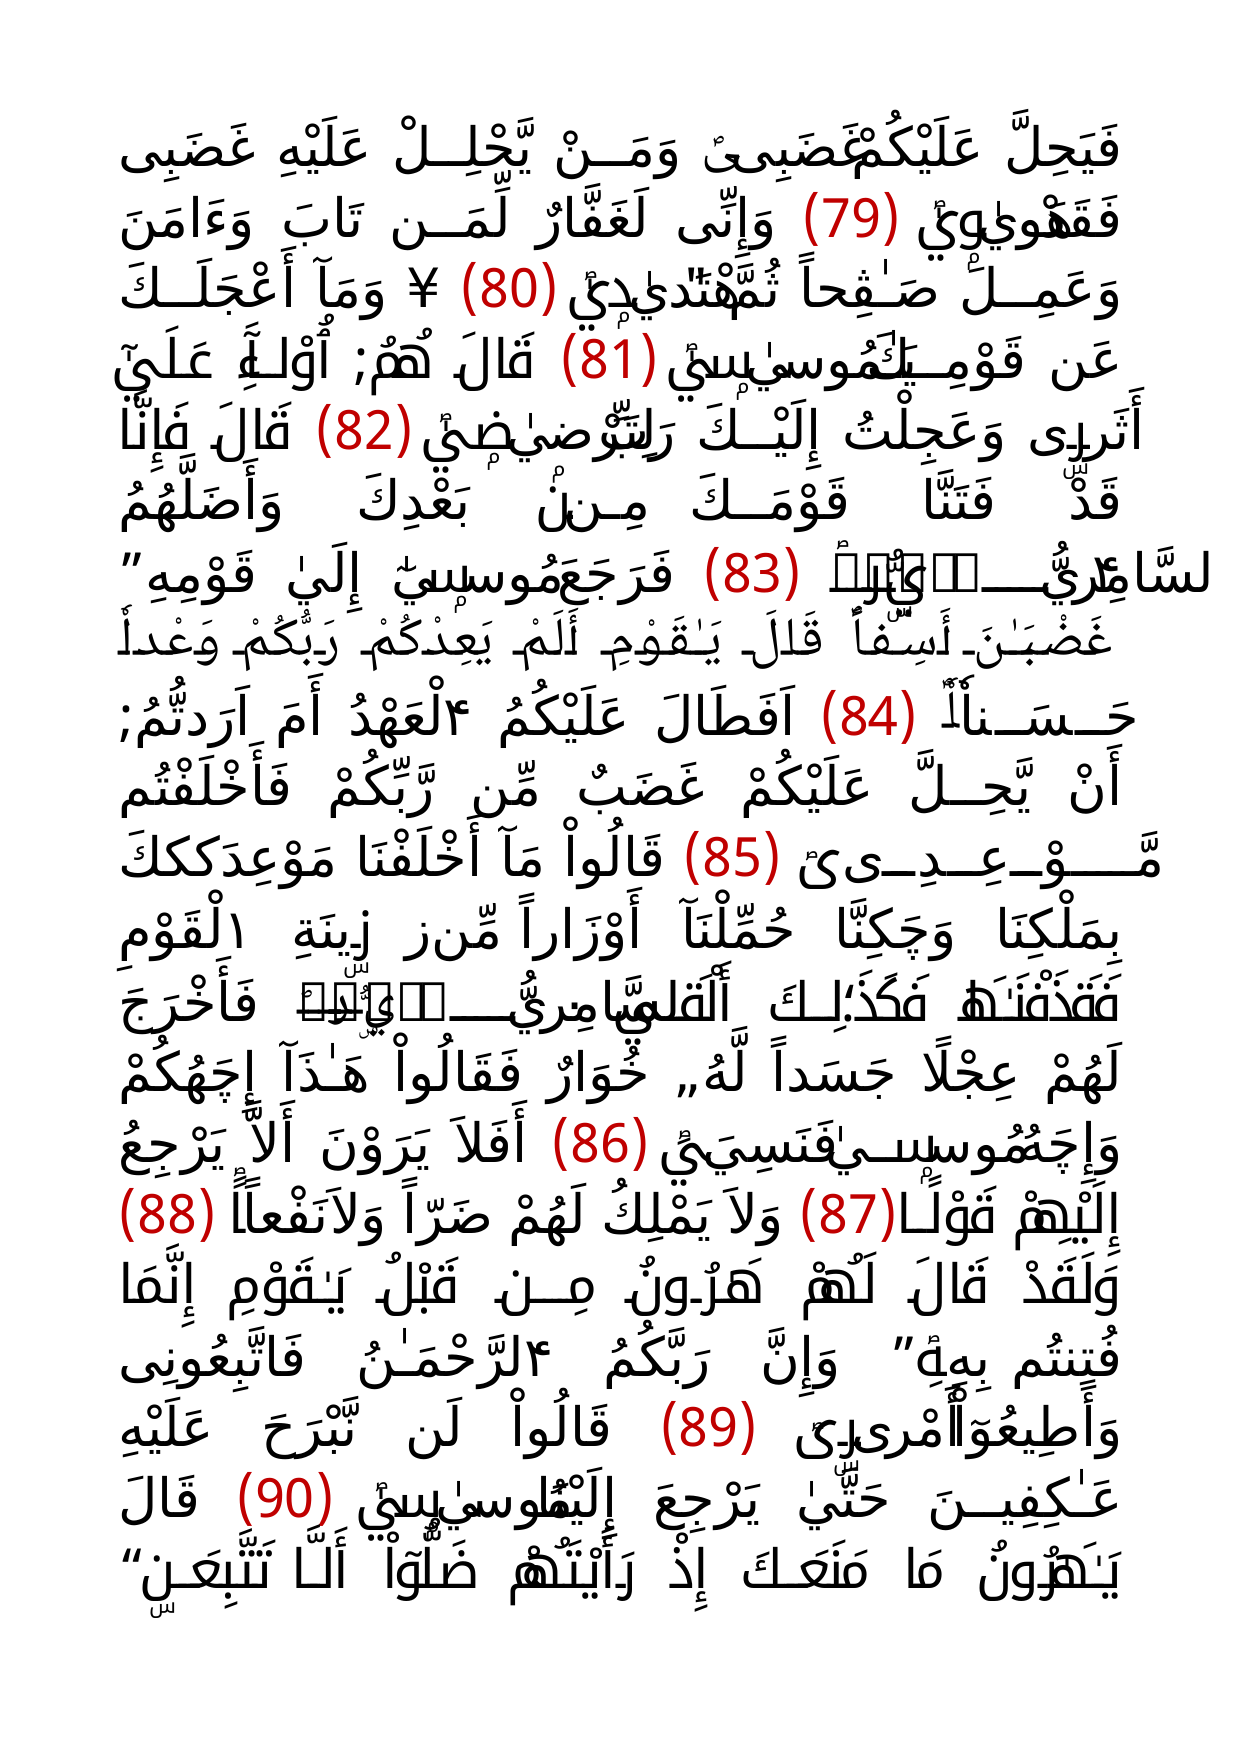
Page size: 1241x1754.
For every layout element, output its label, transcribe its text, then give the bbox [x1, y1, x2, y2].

text ¤ بِسْمِ ۱للَّهِ ۱لرَّحْمَـٰنِ ۱لرَّحِيمِ طَهۭؐ مَآ أَنزَلْنَا عَلَيْكَ ۰لْقُرْءَانَ لِتَشْقۭيٰٓ (1) إِلاَّ تَذْكِرَةً لِّمَــنْ يَّخْشۭيٰؐ (2) تَنزۣيلًا مِّمَّــنْ خَلَقَ ۰لاَرْضَ وَالسَّمَـٰوَ؛تِ ۱لْعُلَيؐ (3) ۰لرَّحْمَـٰــنُ عَلَــي ۰لْعَرْشِ 'سْتَوۭيٰؐ (4) لَهُ„ مَا فِى ۱لسَّمَـٰوَ؛تِ وَمَا فِى ۱لاَرْضِ وَمَا بَيْنَهُمَا وَمَا تَحْــتَ ۰لثَّرۭيٰؐ (5) وَإِن تَجْهَرْ بِالْقَوْلِ فَإِنَّهُ„ يَعْلَمُ ۴لسِّرَّ وَأَخْفَيؐ (6) ۰للَّهُ لآَ إِچَهَ إِلاَّ هُوَؐ لَهُ ۴لاَسْمَآءُ ۴لْحُسْنۭيٰؐ (7) وَهَلَ اَتۭيٰــكَ حَدِيــثُ مُوسۭــيٰٓ (8) إِذْ رۭءۭا نَاراً فَقَالَ لَأِهْلِهِ ۹مْكُثُوٓاْ إِنِّيَ ءَانَسْــتُ نَاراً لَّعَلِّــيَ ءَاتِيكُم مِّنْهَا بِقَبَسٖ اَوَ اَجِدُ عَلَي ۰لنّۭارۣ هُديًؐ (9) فَلَمَّآ أَتۭيٰهَا نُودِيَ يَـٰمُوسۭيٰٓ (10) إِنِّــيَ أَنَا رَبُّكَ فَاخْلَعْ نَعْلَيْــكَ إِنَّــكَ بِالْوَادِ ۱لْمُقَدَّسسسِ طُوۭيٰؐ (11) وَأَنَا "خْتَرْتُــكَ فَاسْتَمِعْ لِمَا يُوحۭيٰٓ (12) إِنَّنِــيَ أَنَا ۰للَّهُ لآَ إِچَهَ إِلٓاَّ أَنَا فَاعْبُدْنِى وَأَقِمِ ۱لصَّلَوٰةَ لِذِكْرۣيَؐ (13) إِنننَّ ۰لسَّاعَةَ ءَاتِيَة٘ اَكَادُ ٱُخْفِيهَا ڤِتُجْزۭيٰ كُلُّ نَفْسٙ بِمَا تَسْعۭيٰؐ (14) فَلاَ يَصُدَّنَّكَ عَنْهَا مَن لاَّ يُومِـنُ بِهَا وَاتَّبَعَ هَوۭيٰهُ فَتَرْدۭيٰؐ (15) وَمَا تِلْــكَ بِيَمِينِــكَ يَـٰمُوسۭيٰؐ (16) قَالَ هِــيَ عَصَايَ أَتَوَكَّؤُاْ عَلَيْهَا وَأَهُشُّ بِهَا عَلَيٰ غَنَمِى وَلِيَ فِيهَا مَـَٔارۣبُ ٱُخْرۭيٰؐ (17) قَالَ أَلْقِهَا يَـٰمُوسۭيٰؐ (18) فَأَلْقۭيٰهَا فَإِذَا هِــيَ حَيَّةٌ تَسْعۭيٰؐ (19) قَالَ خُذْهَا وَلاَ تَخَفْ سَنُعِيدُهَا سِيرَتَهَا ۰لاُولۭيٰؐ (20) وَاضْمُمْ يَدَكَ إِلَــيٰ جَنَاحِــكَ تَخْرُجْ بَيْضَآءَ مِــنْ غَيْرۣ سُوٓءٖ —ايَةٗ ۷خْرۭيٰ (21) لِنُرۣيَــكَ مِــنَ —ايَـٰتِنَا ۰لْكُبْرَيؐ (22) "ذْهَــبِ اِلَيٰ فِرْعَوْنَ إِنَّهُ„ طَغۭيٰؐ (23) قَالَ رَبِّ 'شْرَحْ لِى صَدْرۣى (24) وَيَسِّرْ لِيَ أَمْرۣى (25) وَاحْلُــلْ عُقْدَةً مِّن لِّسَانِى (26) يَفْقَهُواْ قَوْلِى (27) وَاجْعَـل لِّى وَزۣيراً مِّــنَ اَهْلِى (28) هَـٰرُونَ أَخِىؐ (29) ۹شْدُدْ بِهِ“ أَزْرۣى (30) وَأَشْرۣكْهُ فِىٓ أَمْرۣى (31) كَىْ نُسَبِّحَــكَ كَثِيراً (32) وَنَذْكُرَكككَ كَثِيراٗ (33) اِنَّكَ كُنتَ بِنَا بَصِيراًؐ (34) ® قَالَ قَدُ ۷وتِيتَ سُؤْلَــكَ يَـٰمُوسۭيٰؐ (35) وَلَقَدْ مَنَنَّـا عَلَيْــكَ مَرَّةٗ ۷خْرۭيٰٓ (36) إِذَ اَوْحَيْنَآ إِلَـيٰٓ ٱُمِّــكَ مَا يُوحۭيٰٓ (37) أَنِ 'قْذِفِيهِ فِى ۱لتَّابُوتِ فَاقْذِفِيهِ فِى ۱لْيَمﱢّؐ فَلْيُلْقِهِ ۱لْيَمُّ بِالسَّاحِلِ يَاخُذْهُ عَدُوٌّ لِّى وَعَدُوٌّ لَّهُؐ, وَأَلْقَيْتُ عَلَيْــكَ مَحَبَّةً مِّنِّى (38) وَلِتُصْنَعَ عَلَيٰ عَيْنِيَ (39) إِذْ تَمْشِىٓ ٱُخْتُكَ فَتَقُولُ هَــلَ اَدُلُّكُمْ عَلَيٰ مَنْ يَّكْفُلُهُؐ, فَرَجَعْنَـٰكَ إِلَـيٰٓ ٱُمِّــكَ كَىْ تَقَرَّ عَيْنُهَا وَلاَ تَحْزَنَؐ وَقَتَلْتَ نَفْساً فَنَجَّيْنَـٰــكَ مِــنَ ۰لْغَمِّ وَفَتَنَّـٰــكَ فُتُوناًؐ فَلَبِثْتَ سِنِينَ فِىٓ أَهْــلۣ مَدْيَنَ ثُمَّ جِيؔتَ عَلَــيٰ قَدَرٍ يَـٰمُوسۭيٰؐ (40) وَاصْطَنَعْتُــكَ لِنَفْسِيَؐ "ذْهَبَ اَنتَ وَأَخُوكَ بِـَٔايَـٰتِى وَلاَ تَنِيَا فِى ذِكْرۣيَؐ (41) "ذْهَبَآ إِلَيٰ فِرْعَوْنَ إِنَّهُ„ طَغۭيٰ (42) فَقُولاَ لَهُ„ قَوْلًا لَّيِّناً لَّعَلَّهُ„ يَتَذَكَّرُ أَوْ يَخْشۭيٰؐ (43) قَالاَ رَبَّنَآ إِنَّنَا نَخَافُ أَنْ يَّفْرُطَ عَلَيْنَآ أَوَ اَنْ يَّطْغۭيٰؐ (44) قَالَ لاَ تَخَافَآ إِنَّنِى مَعَكُمَآ أَسْمَعُ وَأَرۭيٰؐ (45) فَاتِيَـٰهُ فَقُولآَ إِنَّا رَسُولاَ رَبِّكَ فَأَرْسِــلْ مَعَنَا بَنِىٓ إِسْرَآءِيلَ وَلاَ تُعَذِّبْهُمْ قَدْ جِيؔنَـٰــكَ بِـَٔايَةٍ مِّن رَّبِّــكَؐ وَالسَّچَمُ عَلَيٰ مَنِ 'تَّبَعَ ۰لْهُدۭيٰٓؐ (46) إِنَّا قَدُ ۷وحِيَ إِلَيْنَآ أَنَّ ۰لْعَذَابَ عَلَيٰ مَن كَذَّبَ وَتَوَلّۭيٰؐ (47) قَالَ فَمَن رَّبُّكُمَا يَـٰمُوسۭيٰؐ (48) قَالَ رَبُّنَا ۰ﻟـذِىٓ أَعْطۭــيٰ كُــلَّ شَيْءٖ خَلْقَهُ„ ثُمَّ هَدۭيٰؐ (49) قَالَ فَمَا بَالُ ۴لْقُرُونِ ۱لاُولۭيٰؐ (50) قَالَ عِلْمُهَا عِندَ رَبِّى فِى كِتَـٰبٍؐ لاَّ يَضِلُّ رَبِّى وَلاَ يَنسَيؐ (51) ۰ﻟ﮲ جَعَــلَ لَكُمُ ۴لاَرْضضضَ مِهَـٰداً وَسَلَــكَ لَكُمْ فِيهَا سُبُلًا وَأَنزَلَ مِــنَ ۰لسَّمَآءِ مَآءًؐ فَأَخْرَجْنَا بِهِ“ أَزْوَ؛جاً مِّن نَّبَاتٍ شَتّۭيٰؐ (52) كُلُواْ وَارْعَوَاْ اَنْعَـٰمَكُمُؐ; إِنَّ فِى ذَ؛لِــكَ ءَلاَيَـٰتٍ لُءِّوْلِى ۱لنُّهۭيٰؐ (53) © مِنْهَا خَلَقْنَـٰكُمْ وَفِيهَا نُعِيدُكُمْ وَمِنْهَا نُخْرۣجُكُمْ تَارَةٗ ۷خْرۭيٰؐ (54) وَلَقَدَ اَرَيْنَـٰهُ ءَايَـٰتِنَا كُلَّهَا فَكَذَّبَ وَأَبۭيٰؐ (55) قَالَ أَجِيؔتَنَا ڤِتُخْرۣجَنَا مِنَ اَرْضِنَا بِسِحْرۣكككَ يَـٰمُوسۭيٰ (56) فَلَنَاتِيَنَّــكَ بِسِحْرٍ مِّثْلِهِؐ” فَاجْعَلْ بَيْنَنَا وَبَيْنَــكَ مَوْعِداً لاَّ نُخْلِفُهُ„ نَحْنُ وَلآَ أَنــتَ مَكَاناً سِويًؐ (57) قَالَ مَوْعِدُكُمْ يَوْمُ ۴لزّۣينَةِ وَأَنْ يُّحْشَرَ ۰لنَّاسسسُ ضُحيًؐ (58) فَتَوَلّۭيٰ فِرْعَوْنُ فَجَمَعَ كَيْدَهُ„ ثُمَّ أَتۭيٰؐ (59) قَالللَ لَهُم مُّوسۭيٰ وَيْلَكُمْ لاَ تَفْتَرُواْ عَلَــي ۰للَّهِ كَذِباً فَيَسْحَتَكُم بِعَذَابٍؐ وَقَدْ خَابَ مَنِ 'فْتَرۭيٰؐ (60) فَتَنَـٰزَعُوٓاْ أَمْرَهُم بَيْنَهُمْ وَأَسَرُّواْ ۴ڤنَّجْوۭيٰؐ (61) قَالُوٓاْ إِنَّ هَـٰذَ؛نِ ڤَسَـٰحِرَ؛نِ يُرۣيدَ؛نِ أَنْ يُّخْرۣجَـٰكُم مِّنَ اَرْضِكُم بِسِحْرۣهِمَا وَيَذْهَبَا بِطَرۣيقَتِكُمُ ۴لْمُثْلۭيٰؐ (62) فَأَجْمِعُواْ كَيْدَكُمْ ثُمَّ "يتُواْ صَفّاًؐ وَقَدَ اَفْلَحَ ۰لْيَوْمَ مَنِ 'سْتَعْلۭيٰؐ (63) قَالُواْ يَـٰمُوسۭيٰٓ إِمَّآ أَن تُلْقِيَ وَإِمَّآ أَن نَّكُونَ أَوَّلَ مَــنَ اَلْقۭيٰؐ (64) قَالَ بَــلَ اَلْقُواْؐ فَإِذَا حِبَالُهُمْ وَعِصِيُّهُمْ يُخَيَّلُ إِلَيْهِ مِن سِحْرۣهِمُ; أَنَّهَا تَسْعۭيٰؐ (65) فَأَوْجَسَ فِى نَفْسِهِ” خِيفَةً مُّوسۭيٰؐ (66) قُلْنَا لاَ تَخَفِ اِنَّــكَ أَنــتَ ۰لاَعْلۭيٰؐ (67) وَأَلْقِ مَا فِى يَمِينِــكَ تَلَقَّفْ مَا صَنَعُوٓاْؐ إِنَّمَا صَنَعُواْ كَيْدُ سَـٰحِرٍؐ وَلاَ يُفْلِحُ ۴لسَّاحِرُ حَيْثُ أَتۭيٰؐ (68) فَٱُلْقِــيَ ۰ڤسَّحَرَةُ سُجَّداًؐ قَالُوٓاْ ءَامَنَّا بِرَبِّ هَـٰرُونَ وَمُوسۭيٰؐ (69) قَالَ ءَا۬؛مَنتُمْ لَهُ„ قَبْـلَ أَنَ —اذَنَ لَكُمُ; إِنَّهُ,لَكَبِيرُكُمُ ۴ﻟ﮲ عَلَّمَكُمُ ۴ڤسِّحْرَؐ فَلُءَقَطِّعَنَّ أَيْدِيَكُمْ وَأَرْجُلَكُم مِّنْ خِچَفٍ وَلُءَصَلِّبَنَّكُمْ فِى جُذُوعِ ۱ڤنَّخْلِ وَلَتَعْلَمُنَّ أَيُّنَآ أَشَدُّ عَذَاباً وَأَبْقۭيٰؐ (70) ® قَالُواْ لَن نُّوثِرَكككَ عَلَــيٰ مَا جَآءَنَا مِــنَ ۰لْبَيِّنَـٰــتِ وَاﻟ﮲ فَطَرَنَاؐ فَاقْــضِ مَآ أَنتَ قَاضضضٖؐ اِنَّمَا تَقْضِى هَـٰذِهِ ۱لْحَيَوٰةَ ۰لدُّنْيۭآؐ (71) إِنَّـآ ءَامَنَّا بِرَبِّنَا لِيَغْفِرَ لَنَا خَطَـٰيۭـٰنَا وَمَآ أَكْرَهْتَنَا عَلَيْهِ مِــنَ ۰ڤسِّحْرۣؐ وَاللَّهُ خَيْرٌ وَأَبْقۭيٰٓؐ (72) إِنَّهُ„ مَنْ يَّاتِ رَبَّهُ„ مُجْرۣماً فَإِنَّ لَهُ„ جَهَنَّمَ لاَ يَمُوتُ فِيهَا وَلاَ يَحْيۭيٰؐ (73) وَمَنْ يَّاتِهِ” مُومِناً قَدْ عَمِــلَ ۰ڤصَّـٰڤِحَـٰتِ فَٱُوْلَئِــكَ لَهُمُ ۴لدَّرَجَـٰــتُ ۴لْعُلۭيٰؐ (74) جَنَّـٰــتُ عَدْنٍ تَجْرۣى مِــن تَحْتِهَا ۰لاَنْهَـٰرُ خَـٰلِدِينَ فِيهَاؐ وَذَ؛لِــكَ جَزَآءُ مَن تَزَكّۭيٰؐ (75) وَلَقَدَ اَوْحَيْنَآ إِلَيٰ مُوسۭيٰٓ أَنِ 'سْرۣ بِعِبَادِى فَاضْرۣبْ لَهُمْ طَرۣيقاً فِى ۱ڤْبَحْرۣ يَبَساً لاَّ تَخَــٰــفُ دَرَكاً وَلاَ تَخْشۭيٰؐ (76) فَأَتْبَعَهُمْ فِرْعَوْنُ بِجُنُودِهِ” فَغَشِيَهُم مِّنَ ۰لْيَمِّ مَا غَشِيَهُمْؐ وَأَضَلَّ فِرْعَوْنُ قَوْمَهُ„ وَمَا هَدۭيٰؐ (77) يَـٰبَنِىٓ إِسْرَآءِيــلَ قَدَ اَنجَيْنَـٰكُم مِّــنْ عَدُوّۣكُمْ وَوَ؛عَدْنَـٰكُمْ جَانِبَ ۰لطُّورۣ ۱لاَيْمَنَ وَنَزَّلْنَا عَلَيْكُمُ ۴لْمَنَّ وَالسَّلْوۭيٰؐ (78) كُلُواْ مِــن طَيِّبَـٰتِ مَا رَزَقْنَـٰكُمْ وَلاَ تَطْغَوْاْ فِيهِ فَيَحِلَّ عَلَيْكُمْ غَضَبِىؐ وَمَــنْ يَّحْلِــلْ عَلَيْهِ غَضَبِى فَقَدْ هَوۭيٰؐ (79) وَإِنِّى لَغَفَّارٌ لِّمَــن تَابَ وَءَامَنَ وَعَمِــلَ صَـٰڤِحاً ثُمَّ "هْتَدۭيٰؐ (80) ¥ وَمَآ أَعْجَلَــكَ عَن قَوْمِــكَ يَـٰمُوسۭيٰؐ (81) قَالَ هُمُ; ٱُوْلآَءِ عَلَيٰٓ أَثَرۣى وَعَجِلْتُ إِلَيْــكَ رَبِّ لِتَرْضۭيٰؐ (82) قَالَ فَإِنَّا قَدْ فَتَنَّا قَوْمَــكَ مِـنۢ بَعْدِكَ وَأَضَلَّهُمُ ۴لسَّامِرۣيُّؐ (83) فَرَجَعَ مُوسۭيٰٓ إِلَيٰ قَوْمِهِ” غَضْبَـٰنَ أَسِفاًؐ قَالَ يَـٰقَوْمِ أَلَمْ يَعِدْكُمْ رَبُّكُمْ وَعْداٗ حَسَناٗؐ (84) اَفَطَالَ عَلَيْكُمُ ۴لْعَهْدُ أَمَ اَرَدتُّمُ; أَنْ يَّحِــلَّ عَلَيْكُمْ غَضَبٌ مِّن رَّبِّكُمْ فَأَخْلَفْتُم مَّوْعِدِىؐ (85) قَالُواْ مَآ أَخْلَفْنَا مَوْعِدَكككَ بِمَلْكِنَا وَچَكِنَّا حُمِّلْنَآ أَوْزَاراً مِّن زۣينَةِ ۱لْقَوْمِ فَقَذَفْنَـٰهَا فَكَذَ؛لِــكَ أَلْقَــي ۰لسَّامِرۣيُّؐ فَأَخْرَجَ لَهُمْ عِجْلًا جَسَداً لَّهُ„ خُوَارٌ فَقَالُواْ هَـٰذَآ إِچَهُكُمْ وَإِچَهُ مُوسۭــيٰ فَنَسِيَؐ (86) أَفَلاَ يَرَوْنَ أَلاَّ يَرْجِعُ إِلَيْهِمْ قَوْلًا (87) وَلاَ يَمْلِكُ لَهُمْ ضَرّاً وَلاَ نَفْعاًؐ (88) وَلَقَدْ قَالَ لَهُمْ هَـٰرُونُ مِــن قَبْلُ يَـٰقَوْمِ إِنَّمَا فُتِنتُم بِهِؐ” وَإِنَّ رَبَّكُمُ ۴لرَّحْمَـٰنُ فَاتَّبِعُونِى وَأَطِيعُوٓاْ أَمْرۣىؐ (89) قَالُواْ لَن نَّبْرَحَ عَلَيْهِ عَـٰكِفِيــنَ حَتَّيٰ يَرْجِعَ إِلَيْنَا مُوسۭيٰؐ (90) قَالَ يَـٰهَـٰرُونُ مَا مَنَعَــكَ إِذْ رَأَيْتَهُمْ ضَلُّوٓاْ أَلاَّ تَتَّبِعَــنۣ“ أَفَعَصَيْتَ أَمْرۣىؐ (91) قَالَ يَبْنَؤُمَّ لاَ تَاخُذْ بِڤِحْيَتِى وَلاَ بِرَأْسِيَ إِنِّى خَشِيــتُ أَن تَقُولَ فَرَّقْتَ بَيْنَ بَنِىٓ إِسْرَآءِيلَ وَلَمْ تَرْقُبْ قَوْلِىؐ (92) قَالَ فَمَا خَطْبُــكَ يَـٰسَـٰمِرۣيُّؐ (93) قَالَ بَصُرْتُ بِمَا لَمْ يَبْصُرُواْ بِهِ” فَقَبَضْتُ قَبْضَةً مِّنَ اَثَرۣ ۱لرَّسُولِ فَنَبَذْتُهَا وَكَذَ؛لِــكَ سَوَّلَتْ لِى نَفْسِىؐ (94) ® قَالَ فَاذْهَبْ فَإِنَّ لَكَ فِى ۱لْحَيَوٰةِ أَن تَقُولَ لاَ مِسَاسَؐ وَإِنَّ لَــكَ مَوْعِداً لَّــن تُخْلَفَهُؐ, وَانظُرۣ اِلَيٰٓ إِچَهِــكَ ۰ﻟ﮲ ظَلْتَ عَلَيْهِ عَاكِفاً ڤَّنُحَرّۣقَنَّهُ„ ثُمَّ لَنَنسِفَنَّهُ„ فِى ۱لْيَمِّ نَسْفاٗؐ (95) اِنَّمَآ إِچَهُكُمُ ۴للَّهُ ۴ﻟ﮲ لآَ إِچَهَ إِلاَّ هُوَؐ وَسِعَ كُلَّ شَيْءٖ عِلْماًؐ (96) كَذَ؛لِــكَ نَقُــصُّ عَلَيْــكَ مِــنَ اَنۢبَآءِ مَا قَدْ سَبَقَؐ وَقَدَ —اتَيْنَـٰــكَ مِــن لَّدُنَّا ذِكْراًؐ (97) مَّــنَ اَعْرَضضضَ عَنْهُ فَإِنَّهُ„ يَحْمِلُ يَوْمَ ۰لْقِيَـٰمَةِ وۣزْراٗ (98) خَـٰلِدِينَ فِيهِؐ وَسَآءَ لَهُمْ يَوْمَ ۰لْقِيَـٰمَةِ حِمْلًؐا (99) يَوْمَ يُنفَخُ فِى ۱لصُّورۣ وَنَحْشُرُ ۴ڤْمُجْرۣمِينَ يَوْمَئِذٍ زُرْقاً (100) يَتَخَـٰفَتُونَ بَيْنَهُمُ; إِن لَّبِثْتُمُ; إِلاَّ عَشْراًؐ (101) نَّحْــنُ أَعْلَمُ بِمَا يَقُولُونَ إِذْ يَقُولُ أَمْثَلُهُمْ طَرۣيقَةٗ اِن لَّبِثْتُمُ; إِلاَّ يَوْماًؐ (102) وَيَسْـَٔلُونَكَ عَنِ ۱لْجِبَالِ فَقُلْ يَنسِفُهَا رَبِّى نَسْفاً (103) فَيَذَرُهَا قَاعاً صَفْصَفاً لاَّ تَرۭيٰ فِيهَا عِوَجاً وَلآَ أَمْتاًؐ (104) يَوْمَئِذٍ يَتَّبِعُونَ ۰لدَّاعِــيَ لاَ عِوَجَ لَهُؐ, وَخَشَعَــتِ ۱لاَصْوَاتُ لِلرَّحْمَـٰنِ فَلاَ تَسْمَعُ إِلاَّ هَمْساًؐ (105) يَوْمَئِذٍ لاَّ تَنفَعُ ۴لشَّفَـٰعَةُ إِلاَّ مَنَ اَذِنَ لَهُ ۴لرَّحْمَـٰنُ وَرَضِــيَ لَهُ„ قَوْلًؐا (106) يَعْلَمُ مَا بَيْنَ أَيْدِيهِمْ وَمَا خَلْفَهُمْ وَلاَ يُحِيطُونَ بِهِ” عِلْماًؐ (107) © وَعَنَــتِ ۱لْوُجُوهُ ڤِڤْحَــيّۣ ۱لْقَيُّومِؐ وَقَدْ خَابَ مَــنْ حَمَــلَ ظُلْماًؐ (108) وَمَنْ يَّعْمَلْ مِــنَ ۰ڤصَّـٰڤِحَـٰتِ وَهُوَ مُومِنٌ فَلاَ يَخَافُ ظُلْماً وَلاَ هَضْماًؐ (109) وَكَذَ؛لِــكَ أَنزَلْنَـٰهُ قُرْءَاناٗ عَرَبِيّاً وَصَرَّفْنَا فِيهِ مِنَ ۰لْوَعِيدِ لَعَلَّهُمْ يَتَّقُونَ أَوْ يُحْدِثُ لَهُمْ ذِكْراًؐ (110) فَتَعَـٰلَــي ۰للَّهُ ۴لْمَلِــكُ ۴لْحَقُّؐ وَلاَ تَعْجَلْ بِالْقُرْءَانِ مِــن قَبْلِ أَنْ يُّقْضۭيٰٓ إِلَيْــكَ وَحْيُهُؐ, وَقُل رَّبِّ زۣدْنِى عِلْماًؐ (111) وَلَقَدْ عَهِدْنَآ إِلَيٰٓ ءَادَمَ مِــن قَبْلُ فَنَسِيَ وَلَمْ نَجِدْ لَهُ„ عَزْماًؐ (112) وَإِذْ قُلْنَا لِلْمَلَئِكَةِ ۹سْجُدُواْ ءَلِادَمَ فَسَجَدُوٓاْؐ إِلٓاَّ إِبْلِيسَ أَبۭيٰؐ (113) فَقُلْنَا يَـٰٓــَٔادَمُ إِنَّ هَـٰذَا عَدُوٌّ لَّــكَ وَلِزَوْجِــكَ فَلاَ يُخْرۣجَنَّكُمَا مِــنَ ۰لْجَنَّةِ فَتَشْقۭيٰٓؐ (114) إِنَّ لَــكَ أَلاَّ تَجُوعَ فِيهَا وَلاَ تَعْرۭيٰؐ (115) وَإِنَّــكَ لاَ تَظْمَؤُاْ فِيهَا وَلاَ تَضْحۭيٰؐ (116) فَوَسْوَسَ إِلَيْهِ ۱لشَّيْطَـٰــنُؐ قَالَ يَـٰٓــَٔادَمُ هَــلَ اَدُلُّــكَ عَلَــيٰ شَجَرَةِ ۱لْخُلْدِ وَمُلْــكٍ لاَّ يَبْلۭيٰؐ (117) فَأَكَلاَ مِنْهَا فَبَدَتتتْ لَهُمَا سَوْءَ؛تُهُمَا وَطَفِقَا يَخْصِفَـٰــنۣ عَلَيْهِمَا مِنْ وَّرَقِ ۱لْجَنَّةِؐ وَعَصۭــيٰٓ ءَادَمُ رَبَّهُ„ فَغَوۭيٰؐ (118) ثُمَّ "جْتَبۭـٰهُ رَبُّهُ„ فَتَابَ عَلَيْهِ وَهَدۭيٰؐ (119) قَالَ "هْبِطَا مِنْهَا جَمِيعاٚؐ بَعْضُكُمْ لِبَعْــضٖ عَدُوٌّؐ فَإِمَّا يَاتِيَنَّكُم مِّنِّى هُديً (120) فَمَنِ 'تَّبَعَ هُدۭايَ فَلاَ يَضِلُّ وَلاَ يَشْقۭيٰؐ (121) وَمَــنَ اَعْرَضضضَ عَن ذِكْرۣى فَإِنَّ لَهُ„ مَعِيشَةً ضَنكاً وَنَحْشُرُهُ„ يَوْمَ ۰لْقِيَـٰمَةِ أَعْمۭيٰؐ (122) قَالَ رَبِّ لِمَ حَشَرْتَنِــيَ أَعْمۭيٰ وَقَدْ كُنتُ بَصِيراًؐ (123) ® قَالَ كَذَ؛لِــكَ أَتَتْــكَ ءَايَـٰتُنَا فَنَسِيتَهَاؐ وَكَذَ؛لِــكَ ۰لْيَوْمَ تُنسۭيٰؐ (124) وَكَذَ؛لِــكَ نَجْزۣى مَــنَ اَسْرَفَ وَلَمْ يُومِـنۢ بِـَٔايَـٰتِ رَبِّهِؐ” وَلَعَذَابُ ۴لاَخِرَةِ أَشَدُّ وَأَبْقۭيٰٓؐ (125) أَفَلَمْ يَهْدِ لَهُمْ كَمَ اَهْلَكْنَا قَبْلَهُم مِّــنَ ۰لْقُرُونِ يَمْشُونَ فِى مَسَـٰكِنِهِمُؐ; إِنَّ فِى ذَ؛لِــكَ ءَلاَيَـٰــتٍ لُءِّوْلِى ۱لنُّهۭيٰؐ (126) وَلَوْلاَ كَلِمَةٌ سَبَقَــتْ مِن رَّبِّكَ لَكَانَ لِزَاماً وَأَجَــلٌ مُّسَمّيًؐ (127) فَاصْبِرْ عَلَــيٰ مَا يَقُولُونَؐ وَسَبِّحْ بِحَمْدِ رَبِّــكَ قَبْــلَ طُلُوعِ ۱لشَّمْسِ وَقَبْلَ غُرُوبِهَاؐ وَمِنَ —انَآءِىْ ۱ليْـلِ فَسَبِّحْ وَأَطْرَافَ ۰لنَّهۭارۣ لَعَلَّكَ تَرْضۭيٰؐ (128) وَلاَ تَمُدَّنَّ عَيْنَيْــكَ إِلَــيٰ مَا مَتَّعْنَا بِهِ“ أَزْوَ؛جاً مِّنْهُمْ زَهْرَةَ ۰لْحَيَوٰةِ ۱لدُّنْيۭا (129) لِنَفْتِنَهُمْ فِيهِؐ وَرۣزْقُ رَبِّــكَ خَيْرٌ وَأَبْقۭيٰؐ (130) وَامُرَ اَهْلَــكَ بِالصَّلَوٰةِ وَاصْطَبِرْ عَلَيْهَاؐ لاَ نَسْـَٔلُــكَ رۣزْقاًؐ نَّحْنُ نَرْزُقُكَؐ وَالْعَـٰقِبَةُ لِلتَّقْوۭيٰؐ (131) وَقَالُواْ لَوْلاَ يَاتِينَا بِـَٔايَةٍ مِّن رَّبِّهِؐ“ أَوَلَمْ تَاتِهِم بَيِّنَةُ مَا فِى ۱ڤصُّحُفِ ۱لاُولۭيٰؐ (132) وَلَوَ اَنَّـآ أَهْلَكْنَـٰهُم بِعَذَابٍ مِّــن قَبْلِهِ” لَقَالُواْ رَبَّنَا لَوْلآَ أَرْسَلْــتَ إِلَيْنَا رَسُولًا فَنَتَّبِعَ ءَايَـٰتِكَ مِــن قَبْلِ أَن نَّذِلَّ وَنَخْزۭيٰؐ (133) قُــلْ كُلٌّ مُّتَرَبِّـصٌ فَتَرَبَّصُواْؐ فَسَتَعْلَمُونَ مَــنَ اَصْحَـٰبُ ۴لصِّرَ؛طِ ۱لسَّوۣيِّ وَمَـنِ 'هْتَدَي (134) [118, 118, 1122, 1610]
